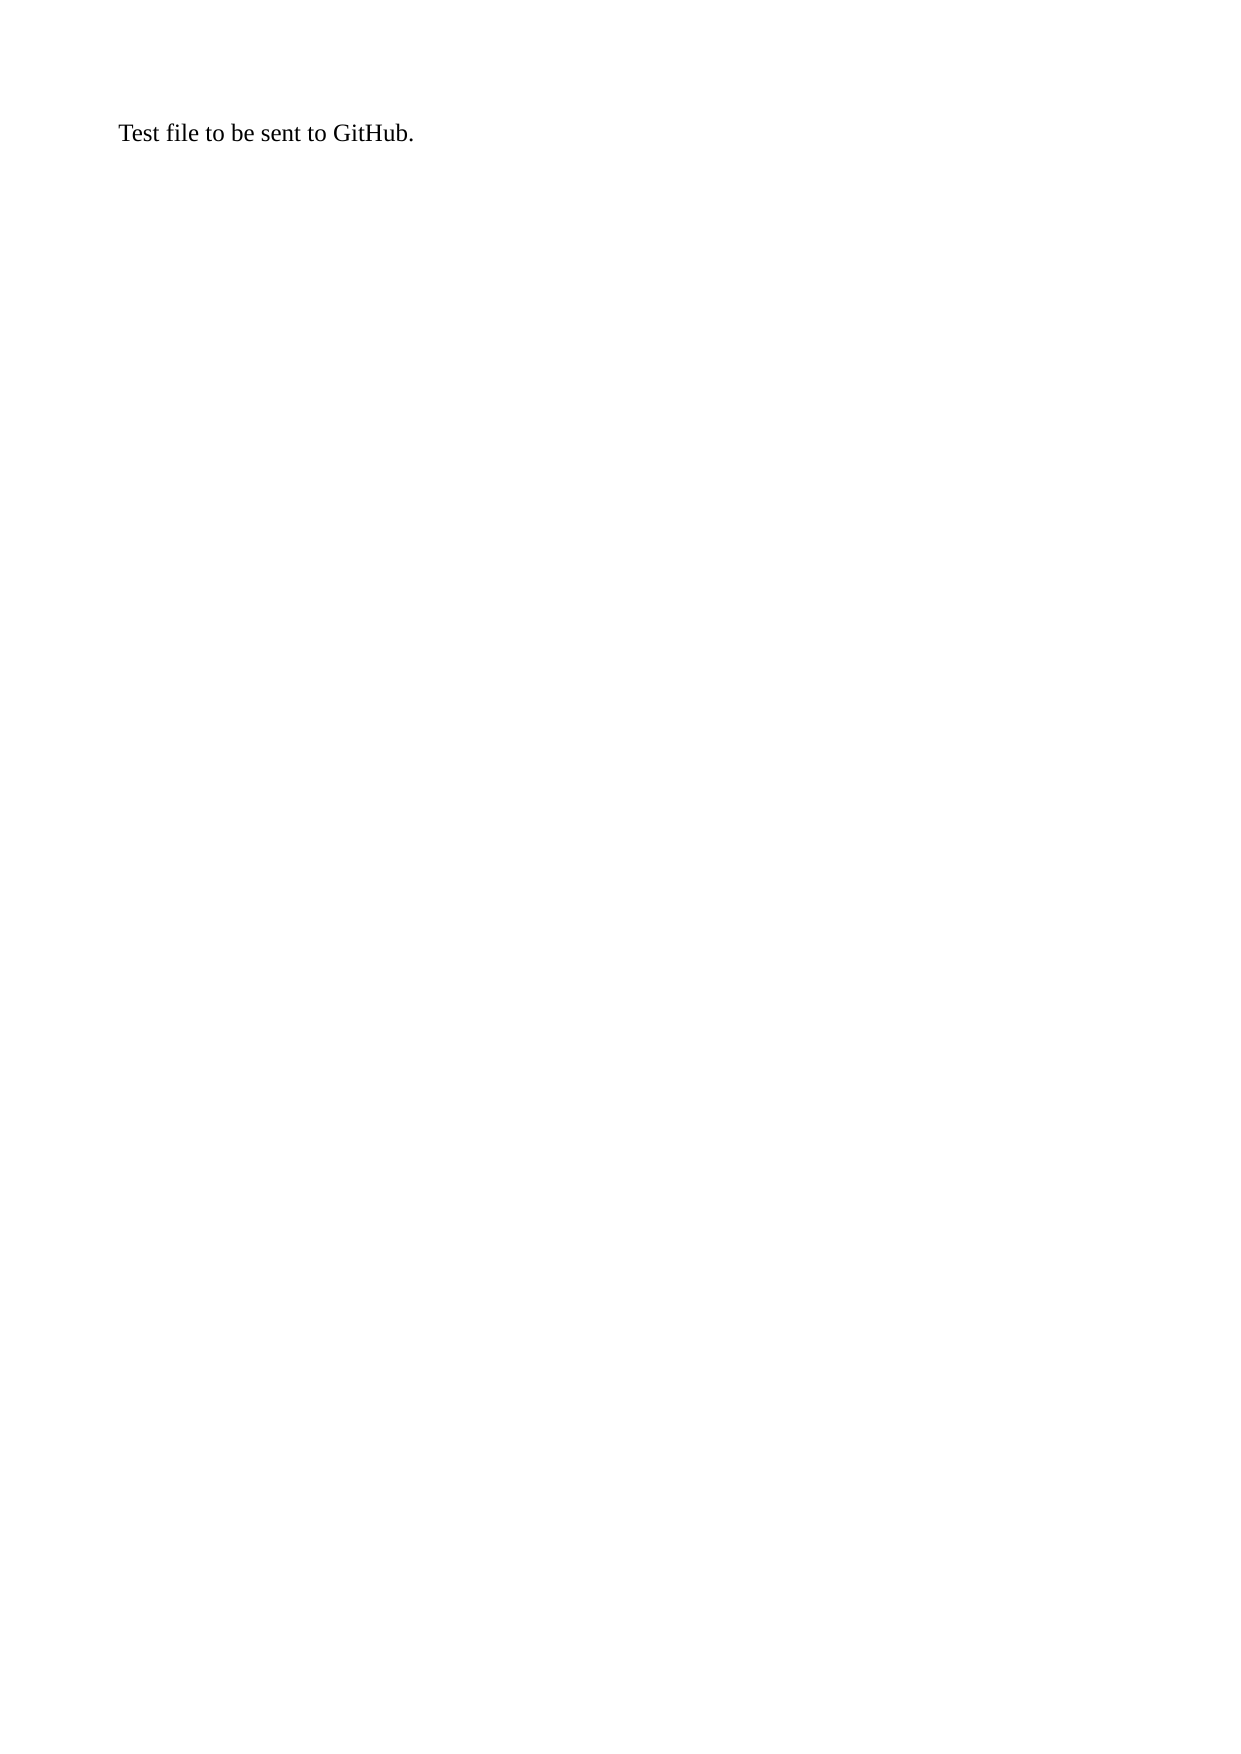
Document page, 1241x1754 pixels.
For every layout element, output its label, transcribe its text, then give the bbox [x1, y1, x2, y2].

text Test file to be sent to GitHub. [118, 118, 1122, 147]
